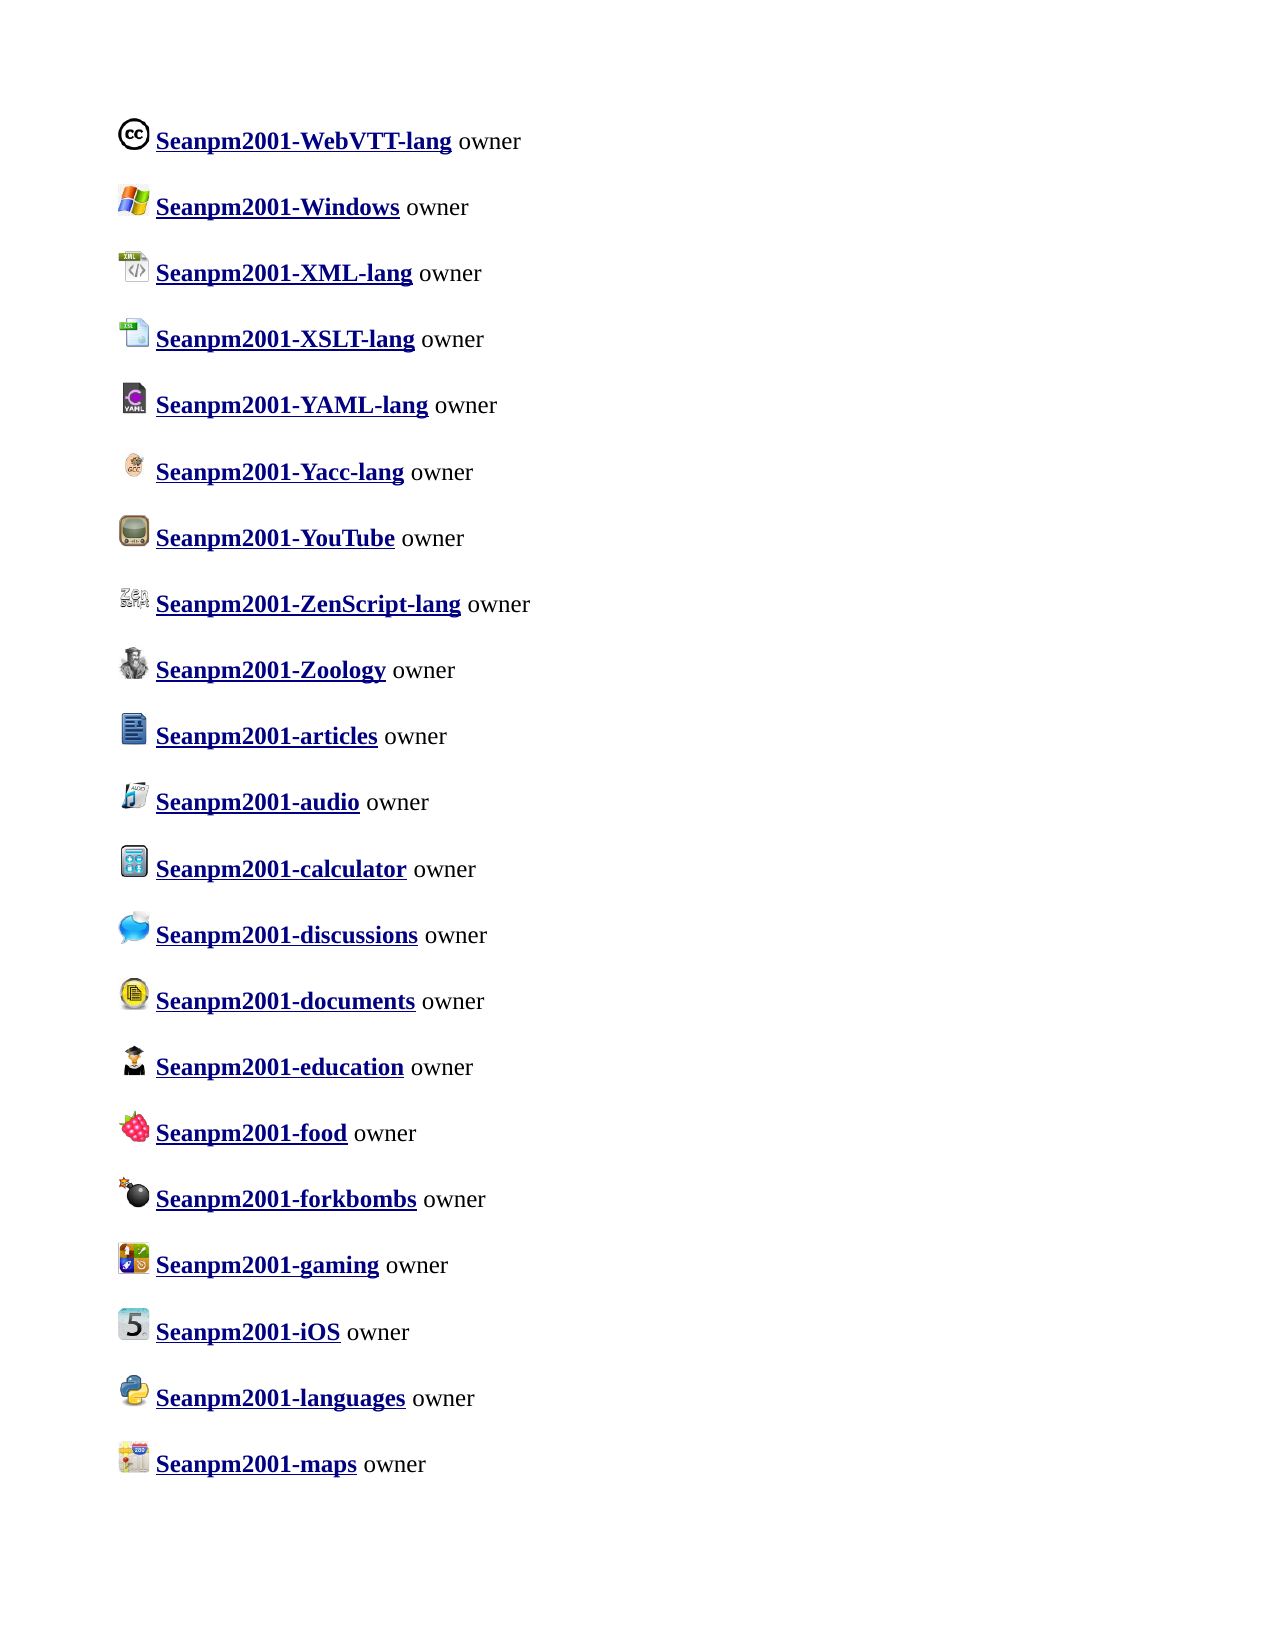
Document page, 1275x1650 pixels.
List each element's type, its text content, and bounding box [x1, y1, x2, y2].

text Seanpm2001-discussions owner [118, 912, 1157, 948]
text Seanpm2001-iOS owner [118, 1309, 1157, 1345]
picture [118, 316, 150, 348]
picture [118, 779, 150, 811]
text Seanpm2001-YAML-lang owner [118, 383, 1157, 419]
text Seanpm2001-audio owner [118, 779, 1157, 816]
picture [118, 1441, 150, 1473]
text Seanpm2001-articles owner [118, 713, 1157, 750]
picture [118, 515, 150, 547]
picture [118, 1375, 150, 1407]
picture [118, 713, 150, 745]
picture [118, 1242, 150, 1274]
text Seanpm2001-languages owner [118, 1375, 1157, 1412]
picture [118, 978, 150, 1010]
text Seanpm2001-YouTube owner [118, 515, 1157, 552]
picture [118, 1308, 150, 1340]
text Seanpm2001-gaming owner [118, 1243, 1157, 1279]
picture [118, 382, 150, 414]
text Seanpm2001-ZenScript-lang owner [118, 581, 1157, 618]
text Seanpm2001-Yacc-lang owner [118, 449, 1157, 486]
text Seanpm2001-calculator owner [118, 846, 1157, 882]
text Seanpm2001-XML-lang owner [118, 250, 1157, 287]
text Seanpm2001-Zoology owner [118, 647, 1157, 684]
text Seanpm2001-food owner [118, 1110, 1157, 1147]
text Seanpm2001-forkbombs owner [118, 1176, 1157, 1213]
picture [118, 911, 150, 944]
picture [118, 250, 150, 282]
picture [118, 647, 150, 679]
text Seanpm2001-education owner [118, 1044, 1157, 1081]
picture [118, 845, 150, 877]
picture [118, 581, 150, 613]
text Seanpm2001-Windows owner [118, 184, 1157, 221]
picture [118, 1176, 150, 1208]
text Seanpm2001-documents owner [118, 978, 1157, 1015]
text Seanpm2001-XSLT-lang owner [118, 317, 1157, 353]
text Seanpm2001-WebVTT-lang owner [118, 118, 1157, 155]
text Seanpm2001-maps owner [118, 1441, 1157, 1478]
picture [118, 1044, 150, 1076]
picture [118, 1110, 150, 1142]
picture [118, 448, 150, 480]
picture [118, 118, 150, 150]
picture [118, 184, 150, 216]
